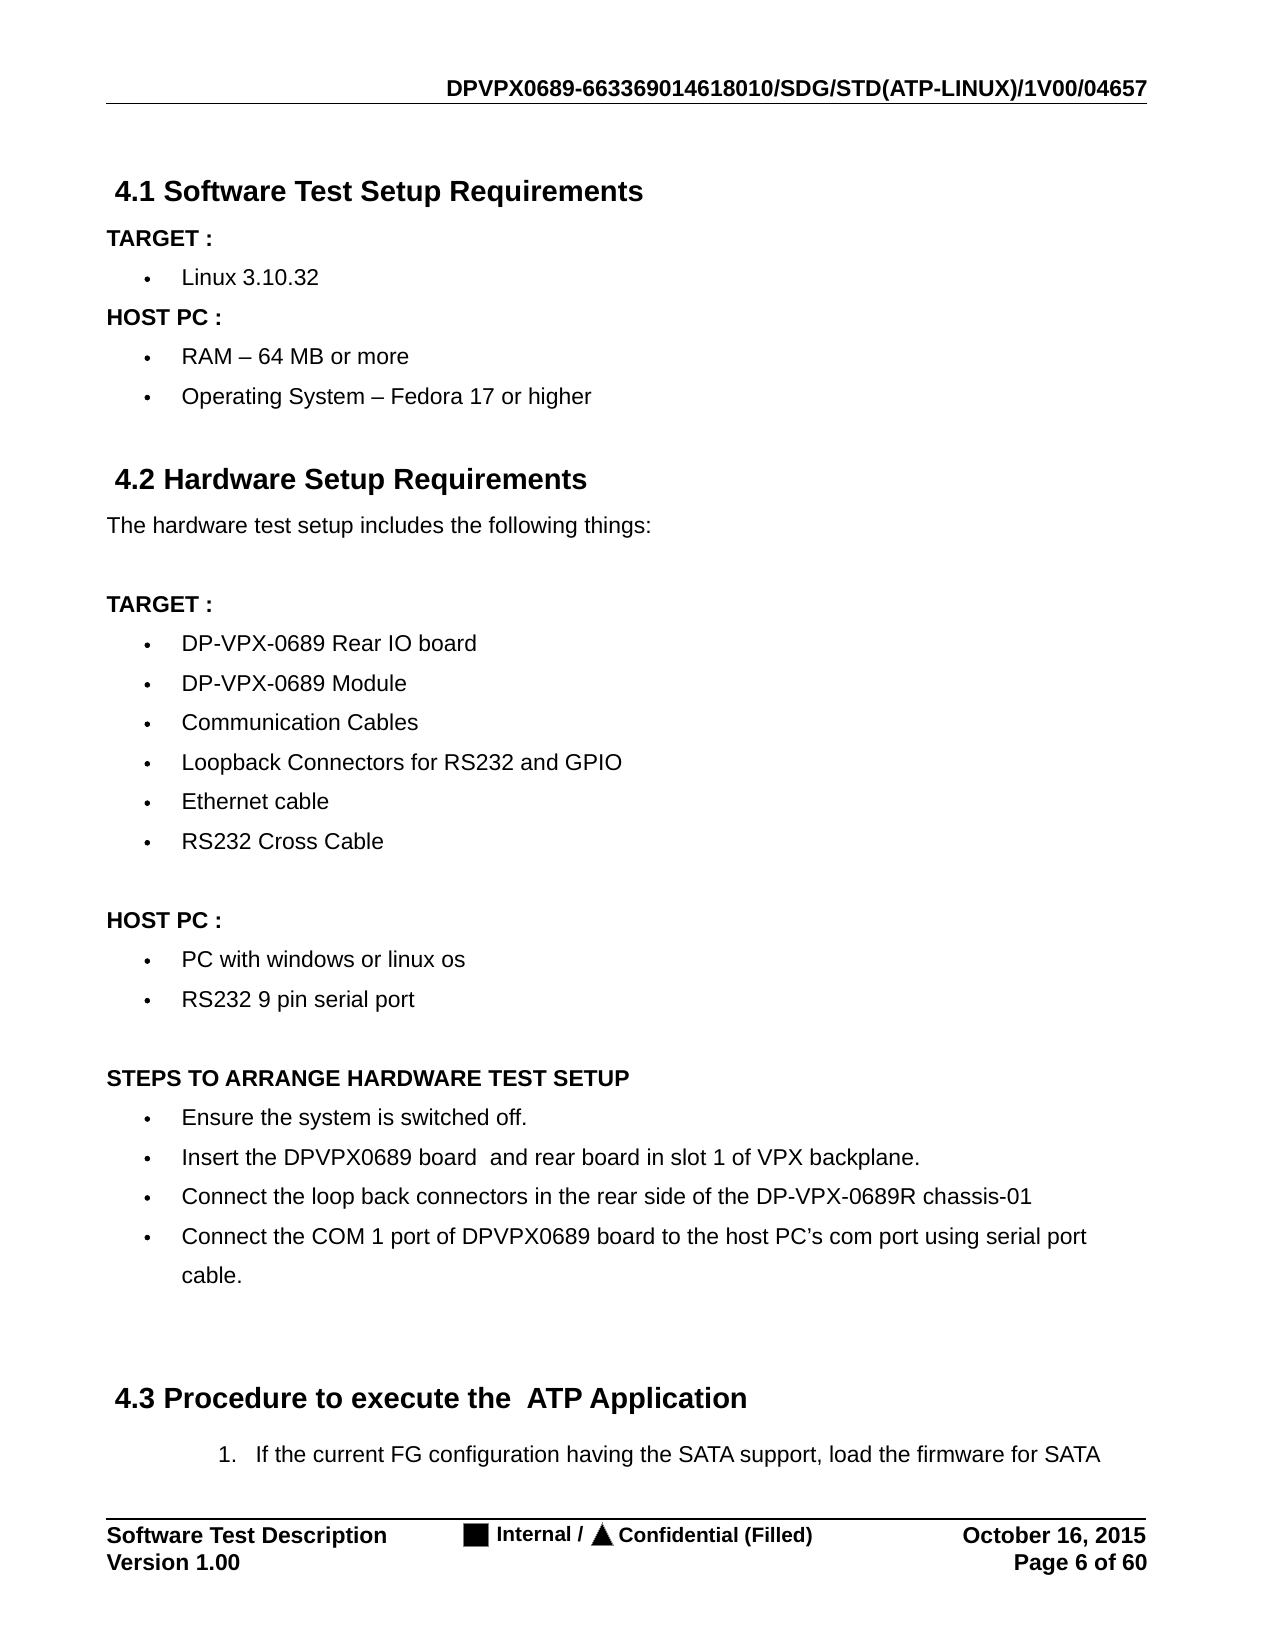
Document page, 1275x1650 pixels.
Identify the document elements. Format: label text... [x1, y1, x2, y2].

subtitle Software Test Setup Requirements [106, 174, 1147, 208]
list Connect the loop back connectors in the rear side of the DP-VPX-0689R chassis-01 [144, 1183, 1147, 1209]
list DP-VPX-0689 Rear IO board [144, 630, 1147, 657]
list RS232 9 pin serial port [144, 986, 1147, 1012]
text TARGET : [106, 225, 1147, 251]
list Insert the DPVPX0689 board and rear board in slot 1 of VPX backplane. [144, 1144, 1147, 1170]
list Loopback Connectors for RS232 and GPIO [144, 749, 1147, 775]
list Ethernet cable [144, 788, 1147, 815]
list DP-VPX-0689 Module [144, 670, 1147, 696]
list Connect the COM 1 port of DPVPX0689 board to the host PC’s com port using serial port cable. [144, 1223, 1147, 1288]
list Communication Cables [144, 709, 1147, 736]
text HOST PC : [106, 907, 1147, 933]
list Ensure the system is switched off. [144, 1104, 1147, 1131]
text TARGET : [106, 591, 1147, 617]
list If the current FG configuration having the SATA support, load the firmware for SATA [218, 1441, 1147, 1467]
subtitle Hardware Setup Requirements [106, 462, 1147, 495]
text STEPS TO ARRANGE HARDWARE TEST SETUP [106, 1065, 1147, 1091]
list Operating System – Fedora 17 or higher [144, 383, 1147, 409]
list PC with windows or linux os [144, 946, 1147, 973]
list Linux 3.10.32 [144, 264, 1147, 291]
list RAM – 64 MB or more [144, 343, 1147, 369]
list RS232 Cross Cable [144, 828, 1147, 854]
text The hardware test setup includes the following things: [106, 512, 1147, 538]
text HOST PC : [106, 304, 1147, 330]
subtitle Procedure to execute the ATP Application [106, 1381, 1147, 1414]
